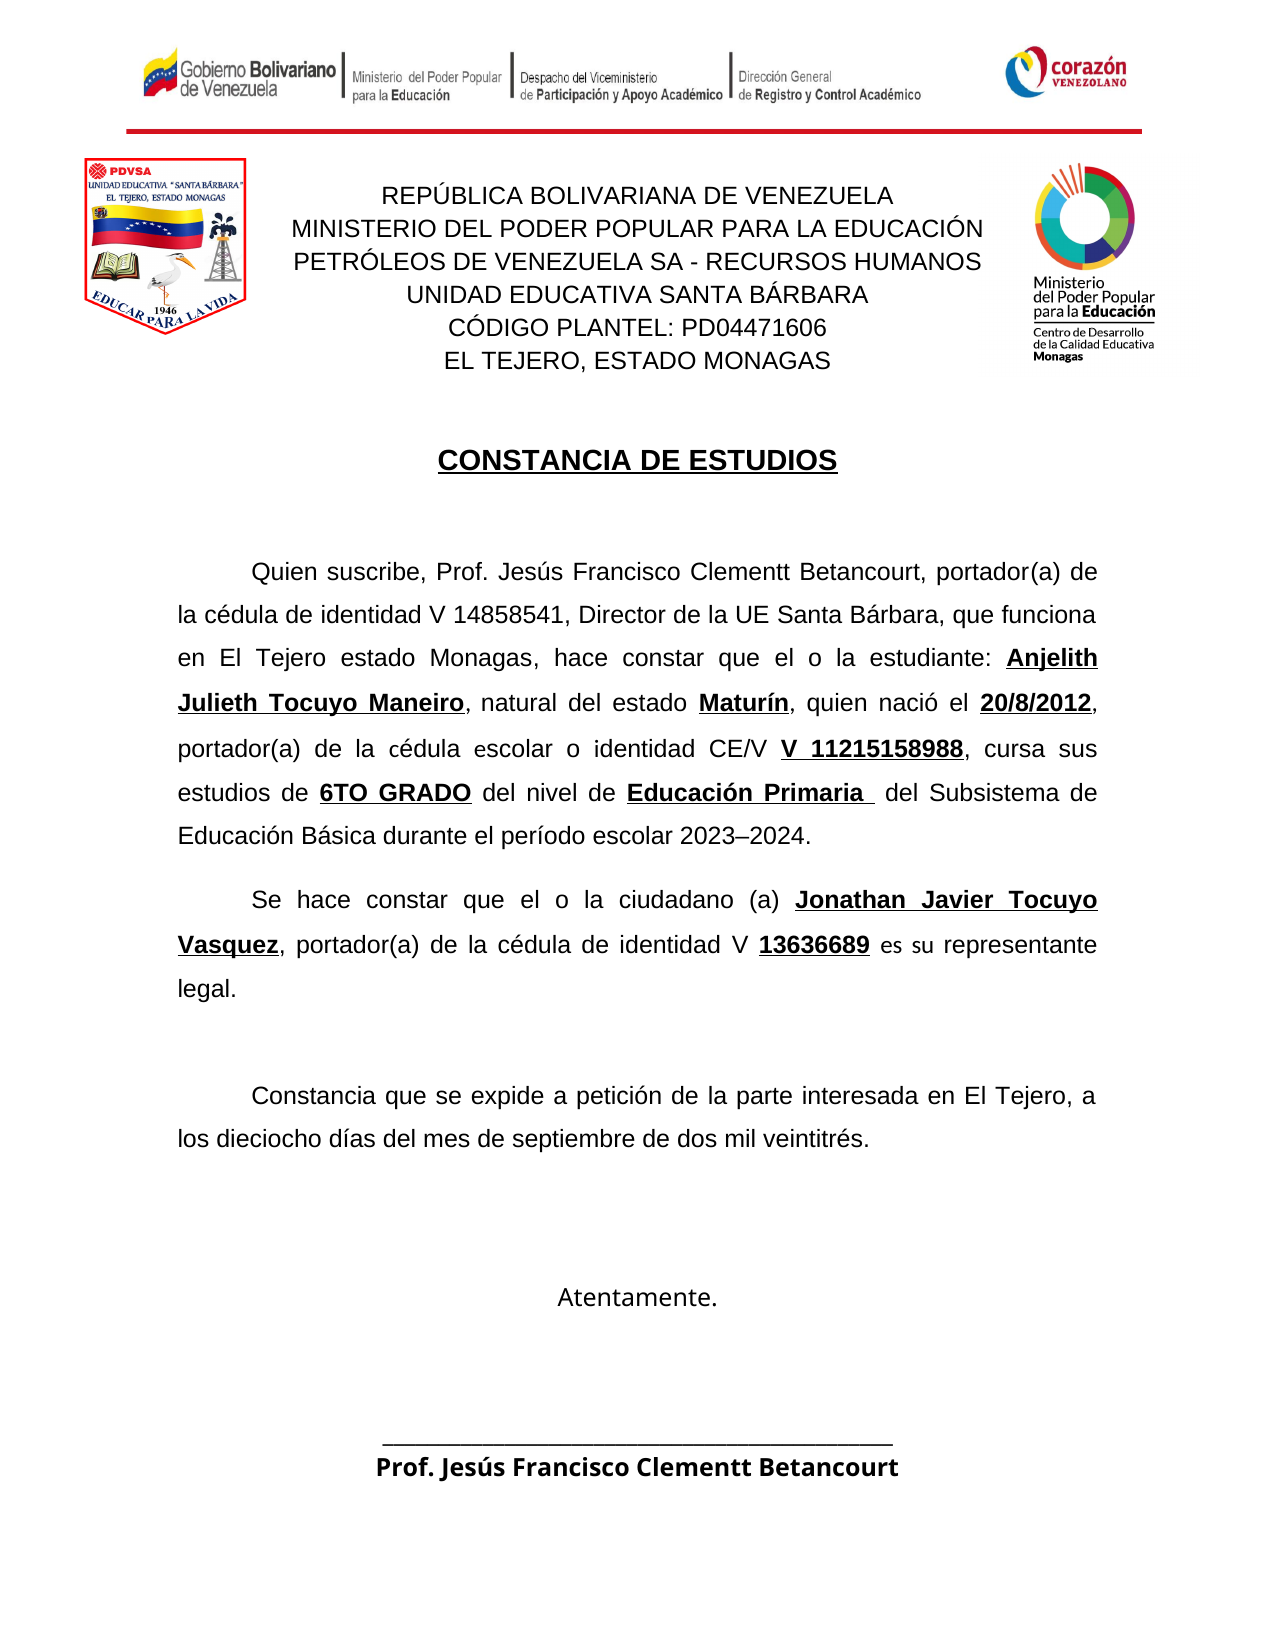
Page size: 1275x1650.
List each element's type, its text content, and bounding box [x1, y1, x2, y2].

subtitle CONSTANCIA DE ESTUDIOS [177, 443, 1098, 476]
text Quien suscribe, Prof. Jesús Francisco Clementt Betancourt, portador(a) de la cédula de identidad V 14858541, Director de la UE Santa Bárbara, que funciona en El Tejero estado Monagas, hace constar que el o la estudiante: Anjelith Julieth Tocuyo Maneiro, natural del estado Maturín, quien nació el 20/8/2012, portador(a) de la cédula escolar o identidad CE/V V 11215158988, cursa sus estudios de 6TO GRADO del nivel de Educación Primaria del Subsistema de Educación Básica durante el período escolar 2023–2024. [177, 557, 1098, 849]
subtitle MINISTERIO DEL PODER POPULAR PARA LA EDUCACIÓN [252, 214, 978, 242]
picture [978, 153, 1200, 377]
text Atentamente. [177, 1279, 1098, 1313]
subtitle PETRÓLEOS DE VENEZUELA SA - RECURSOS HUMANOS [252, 247, 978, 275]
text ______________________________________________ [177, 1416, 1098, 1450]
picture [126, 11, 1142, 134]
picture [79, 158, 252, 335]
text Se hace constar que el o la ciudadano (a) Jonathan Javier Tocuyo Vasquez, portador(a) de la cédula de identidad V 13636689 es su representante legal. [177, 885, 1098, 1002]
text Prof. Jesús Francisco Clementt Betancourt [177, 1450, 1098, 1484]
text UNIDAD EDUCATIVA SANTA BÁRBARA [252, 280, 978, 308]
text Constancia que se expide a petición de la parte interesada en El Tejero, a los dieciocho días del mes de septiembre de dos mil veintitrés. [177, 1081, 1098, 1153]
subtitle REPÚBLICA BOLIVARIANA DE VENEZUELA [252, 181, 978, 209]
text EL TEJERO, ESTADO MONAGAS [177, 346, 978, 374]
text CÓDIGO PLANTEL: PD04471606 [177, 313, 978, 341]
